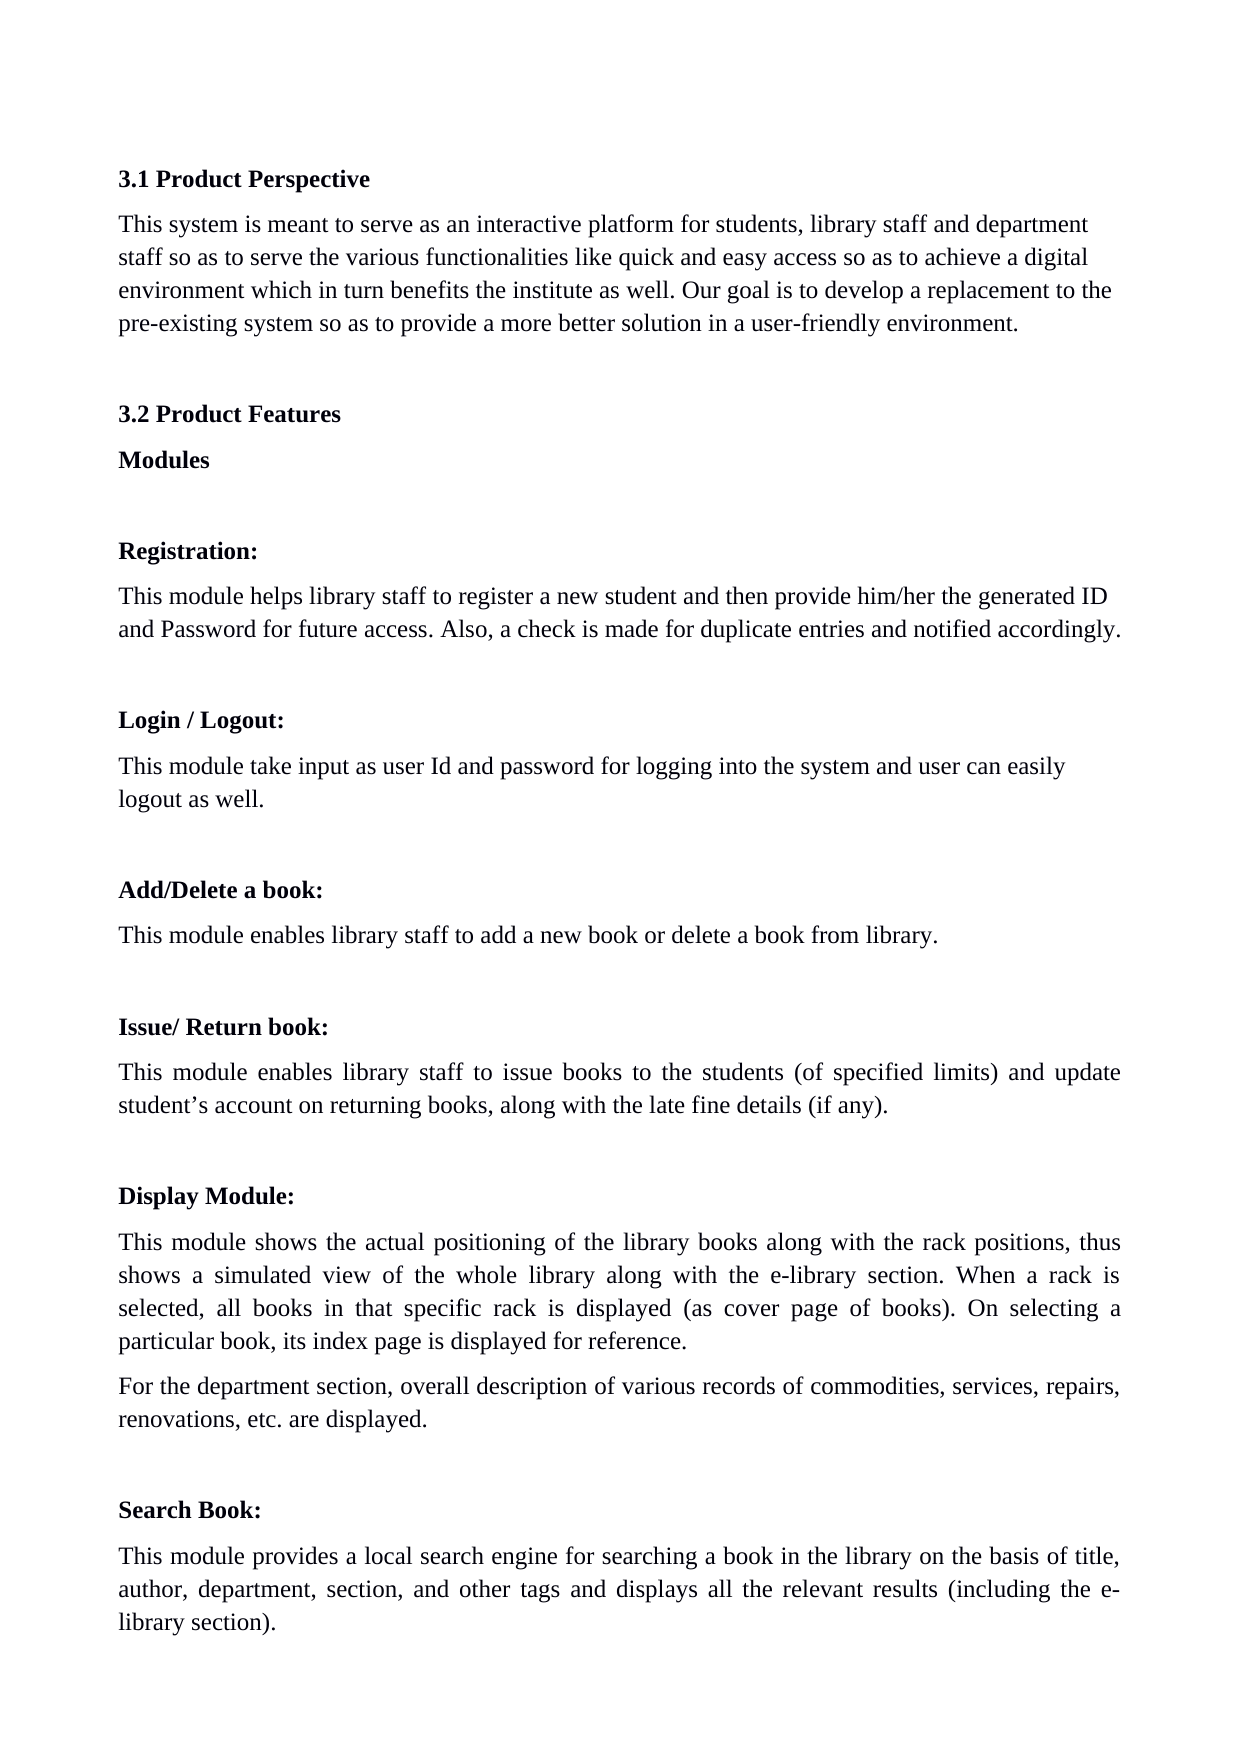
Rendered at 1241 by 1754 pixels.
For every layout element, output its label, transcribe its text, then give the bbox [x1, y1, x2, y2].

text This module take input as user Id and password for logging into the system and user can easily logout as well. [118, 751, 1122, 813]
text This system is meant to serve as an interactive platform for students, library staff and department staff so as to serve the various functionalities like quick and easy access so as to achieve a digital environment which in turn benefits the institute as well. Our goal is to develop a replacement to the pre-existing system so as to provide a more better solution in a user-friendly environment. [118, 209, 1122, 337]
text For the department section, overall description of various records of commodities, services, repairs, renovations, etc. are displayed. [118, 1371, 1122, 1433]
text Issue/ Return book: [118, 1012, 1122, 1040]
text This module helps library staff to register a new student and then provide him/her the generated ID and Password for future access. Also, a check is made for duplicate entries and notified accordingly. [118, 581, 1122, 643]
text 3.2 Product Features [118, 399, 1122, 428]
text This module enables library staff to issue books to the students (of specified limits) and update student’s account on returning books, along with the late fine details (if any). [118, 1057, 1122, 1119]
text Search Book: [118, 1495, 1122, 1524]
text Login / Logout: [118, 705, 1122, 734]
text Display Module: [118, 1181, 1122, 1210]
text This module shows the actual positioning of the library books along with the rack positions, thus shows a simulated view of the whole library along with the e-library section. When a rack is selected, all books in that specific rack is displayed (as cover page of books). On selecting a particular book, its index page is displayed for reference. [118, 1227, 1122, 1354]
text Add/Delete a book: [118, 875, 1122, 904]
text Registration: [118, 536, 1122, 564]
text Modules [118, 445, 1122, 473]
text This module provides a local search engine for searching a book in the library on the basis of title, author, department, section, and other tags and displays all the relevant results (including the e-library section). [118, 1541, 1122, 1636]
text 3.1 Product Perspective [118, 164, 1122, 192]
text This module enables library staff to add a new book or delete a book from library. [118, 921, 1122, 949]
